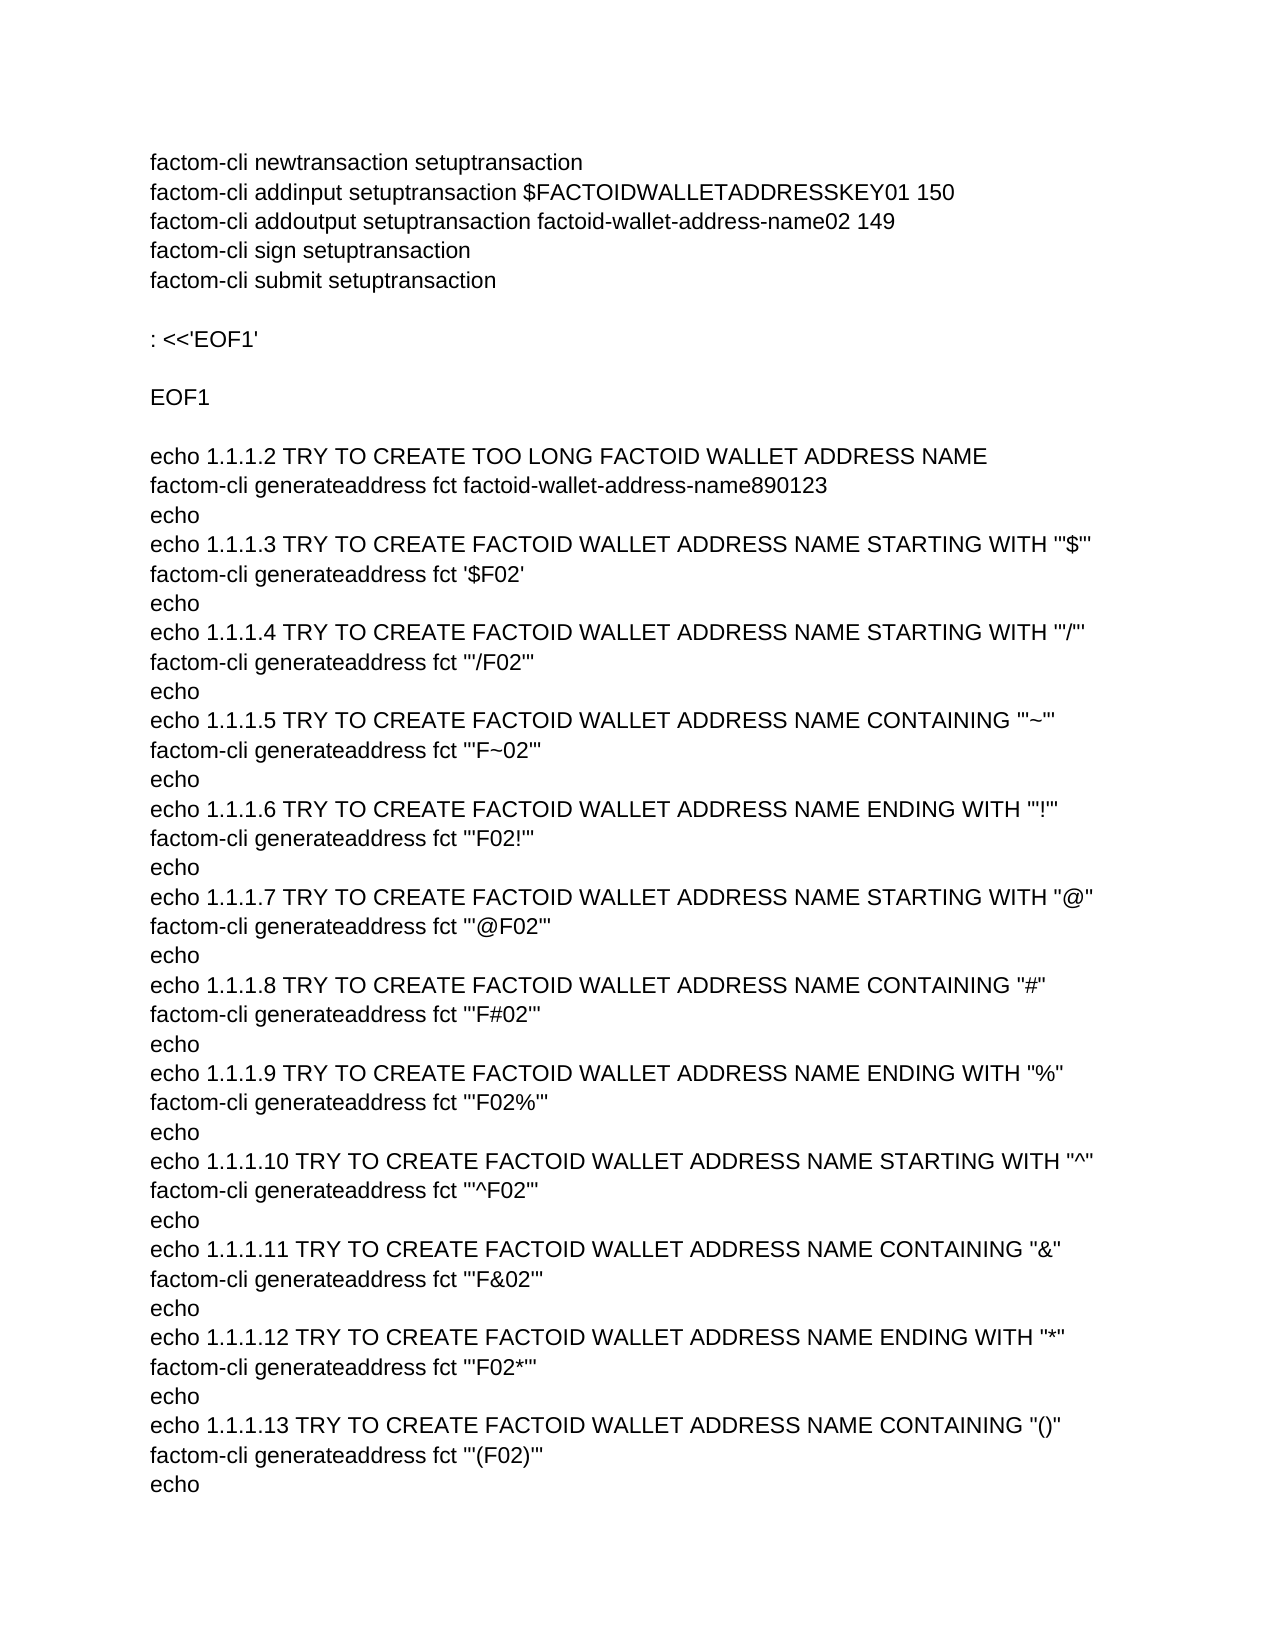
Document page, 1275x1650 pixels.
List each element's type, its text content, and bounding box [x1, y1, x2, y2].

text EOF1 [150, 385, 1125, 411]
text factom-cli addinput setuptransaction $FACTOIDWALLETADDRESSKEY01 150 [150, 179, 1125, 205]
text echo 1.1.1.13 TRY TO CREATE FACTOID WALLET ADDRESS NAME CONTAINING "()" [150, 1413, 1125, 1439]
text echo 1.1.1.11 TRY TO CREATE FACTOID WALLET ADDRESS NAME CONTAINING "&" [150, 1237, 1125, 1262]
text echo [150, 591, 1125, 616]
text factom-cli generateaddress fct "'F02!'" [150, 826, 1125, 851]
text echo 1.1.1.6 TRY TO CREATE FACTOID WALLET ADDRESS NAME ENDING WITH '"!"' [150, 796, 1125, 822]
text echo 1.1.1.4 TRY TO CREATE FACTOID WALLET ADDRESS NAME STARTING WITH '"/"' [150, 620, 1125, 646]
text echo 1.1.1.8 TRY TO CREATE FACTOID WALLET ADDRESS NAME CONTAINING "#" [150, 972, 1125, 998]
text echo [150, 1472, 1125, 1497]
text factom-cli generateaddress fct "'F~02'" [150, 737, 1125, 763]
text echo 1.1.1.9 TRY TO CREATE FACTOID WALLET ADDRESS NAME ENDING WITH "%" [150, 1061, 1125, 1086]
text echo 1.1.1.10 TRY TO CREATE FACTOID WALLET ADDRESS NAME STARTING WITH "^" [150, 1149, 1125, 1174]
text echo 1.1.1.2 TRY TO CREATE TOO LONG FACTOID WALLET ADDRESS NAME [150, 444, 1125, 469]
text factom-cli addoutput setuptransaction factoid-wallet-address-name02 149 [150, 209, 1125, 234]
text echo 1.1.1.12 TRY TO CREATE FACTOID WALLET ADDRESS NAME ENDING WITH "*" [150, 1325, 1125, 1351]
text echo 1.1.1.3 TRY TO CREATE FACTOID WALLET ADDRESS NAME STARTING WITH '"$"' [150, 532, 1125, 557]
text echo [150, 943, 1125, 969]
text echo [150, 1384, 1125, 1409]
text factom-cli generateaddress fct "'@F02'" [150, 914, 1125, 939]
text factom-cli generateaddress fct "'F#02'" [150, 1002, 1125, 1027]
text factom-cli generateaddress fct "'(F02)'" [150, 1442, 1125, 1468]
text echo [150, 1296, 1125, 1321]
text factom-cli generateaddress fct "'F02%'" [150, 1090, 1125, 1116]
text factom-cli generateaddress fct "'^F02'" [150, 1178, 1125, 1204]
text factom-cli generateaddress fct "'/F02'" [150, 649, 1125, 675]
text echo 1.1.1.5 TRY TO CREATE FACTOID WALLET ADDRESS NAME CONTAINING '"~"' [150, 708, 1125, 734]
text factom-cli generateaddress fct '$F02' [150, 561, 1125, 587]
text echo [150, 679, 1125, 704]
text : <<'EOF1' [150, 326, 1125, 352]
text echo [150, 1119, 1125, 1145]
text echo 1.1.1.7 TRY TO CREATE FACTOID WALLET ADDRESS NAME STARTING WITH "@" [150, 884, 1125, 910]
text echo [150, 855, 1125, 881]
text echo [150, 502, 1125, 528]
text factom-cli generateaddress fct "'F02*'" [150, 1354, 1125, 1380]
text factom-cli generateaddress fct factoid-wallet-address-name890123 [150, 473, 1125, 499]
text factom-cli newtransaction setuptransaction [150, 150, 1125, 176]
text echo [150, 767, 1125, 792]
text factom-cli generateaddress fct "'F&02'" [150, 1266, 1125, 1292]
text factom-cli sign setuptransaction [150, 238, 1125, 264]
text factom-cli submit setuptransaction [150, 267, 1125, 293]
text echo [150, 1207, 1125, 1233]
text echo [150, 1031, 1125, 1057]
